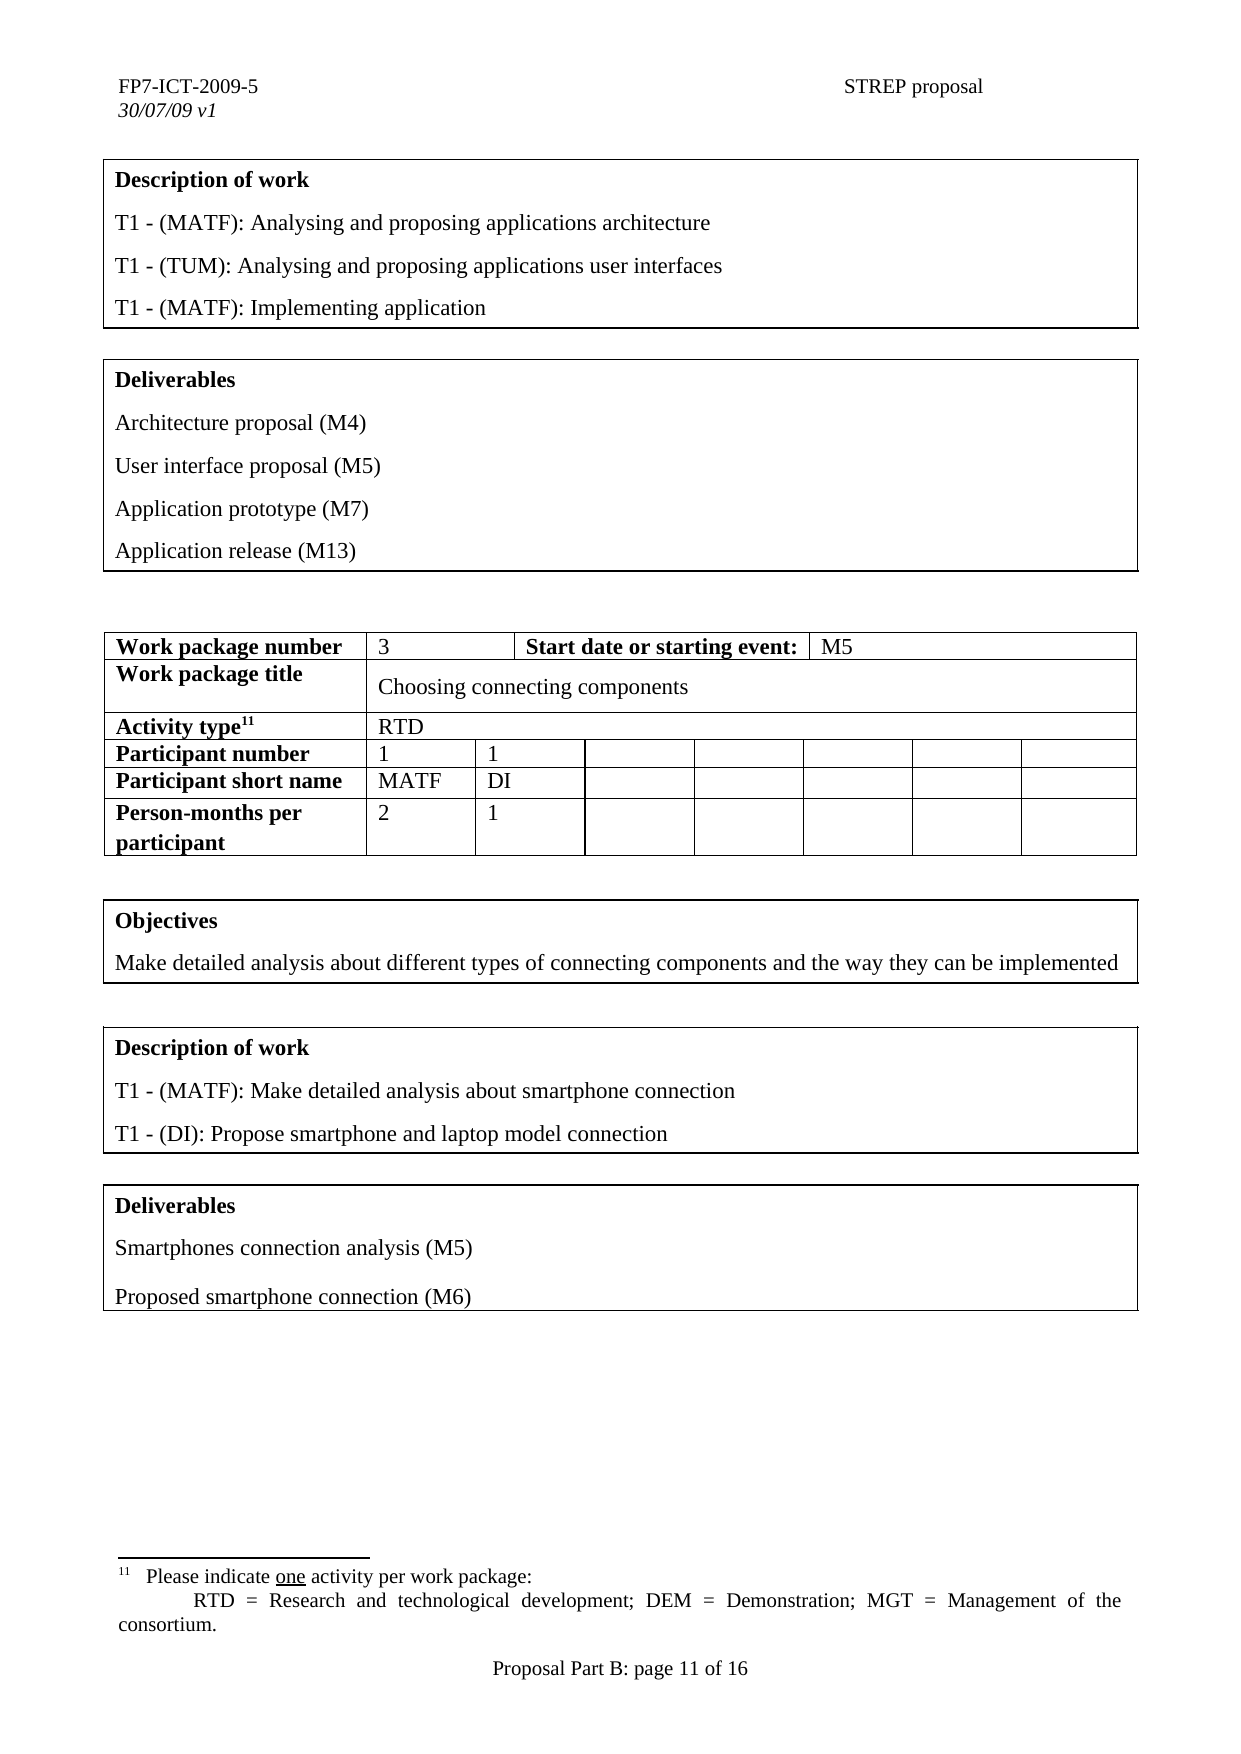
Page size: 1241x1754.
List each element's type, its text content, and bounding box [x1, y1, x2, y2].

table_cell 2 [367, 799, 475, 855]
table_cell MATF [367, 768, 475, 798]
table_header Start date or starting event: [515, 633, 809, 659]
table_cell Participant short name [105, 768, 366, 798]
table_cell [913, 799, 1021, 855]
table_cell [804, 768, 912, 798]
table_header Deliverables Smartphones connection analysis (M5) Proposed smartphone connection (M6) [104, 1186, 1137, 1310]
table_cell [695, 740, 803, 767]
table_cell [586, 768, 694, 798]
table_header 3 [367, 633, 514, 659]
table_cell 1 [476, 740, 584, 767]
table_cell 1 [476, 799, 584, 855]
table_header Work package number [105, 633, 366, 659]
table_cell 1 [367, 740, 475, 767]
table_cell [804, 799, 912, 855]
table_cell [586, 740, 694, 767]
table_cell Person-months per participant [105, 799, 366, 855]
table_cell Participant number [105, 740, 366, 767]
table_header Description of work T1 - (MATF): Make detailed analysis about smartphone connection T1 - (DI): Propose smartphone and laptop model connection [104, 1028, 1137, 1152]
table_header Description of work T1 - (MATF): Analysing and proposing applications architecture T1 - (TUM): Analysing and proposing applications user interfaces T1 - (MATF): Implementing application [104, 160, 1137, 327]
table_cell [1022, 799, 1136, 855]
table_cell RTD [367, 713, 1136, 739]
table_cell [1022, 740, 1136, 767]
table_cell [695, 768, 803, 798]
table_header Deliverables Architecture proposal (M4) User interface proposal (M5) Application prototype (M7) Application release (M13) [104, 360, 1137, 570]
table_cell [913, 768, 1021, 798]
table_cell [586, 799, 694, 855]
table_cell Choosing connecting components [367, 660, 1136, 712]
table_cell DI [476, 768, 584, 798]
table_header Objectives Make detailed analysis about different types of connecting components and the way they can be implemented [104, 901, 1137, 982]
table_cell [804, 740, 912, 767]
table_cell [1022, 768, 1136, 798]
table_cell [695, 799, 803, 855]
table_cell Work package title [105, 660, 366, 712]
table_cell [913, 740, 1021, 767]
table_cell Activity type [105, 713, 366, 739]
table_header M5 [810, 633, 1136, 659]
